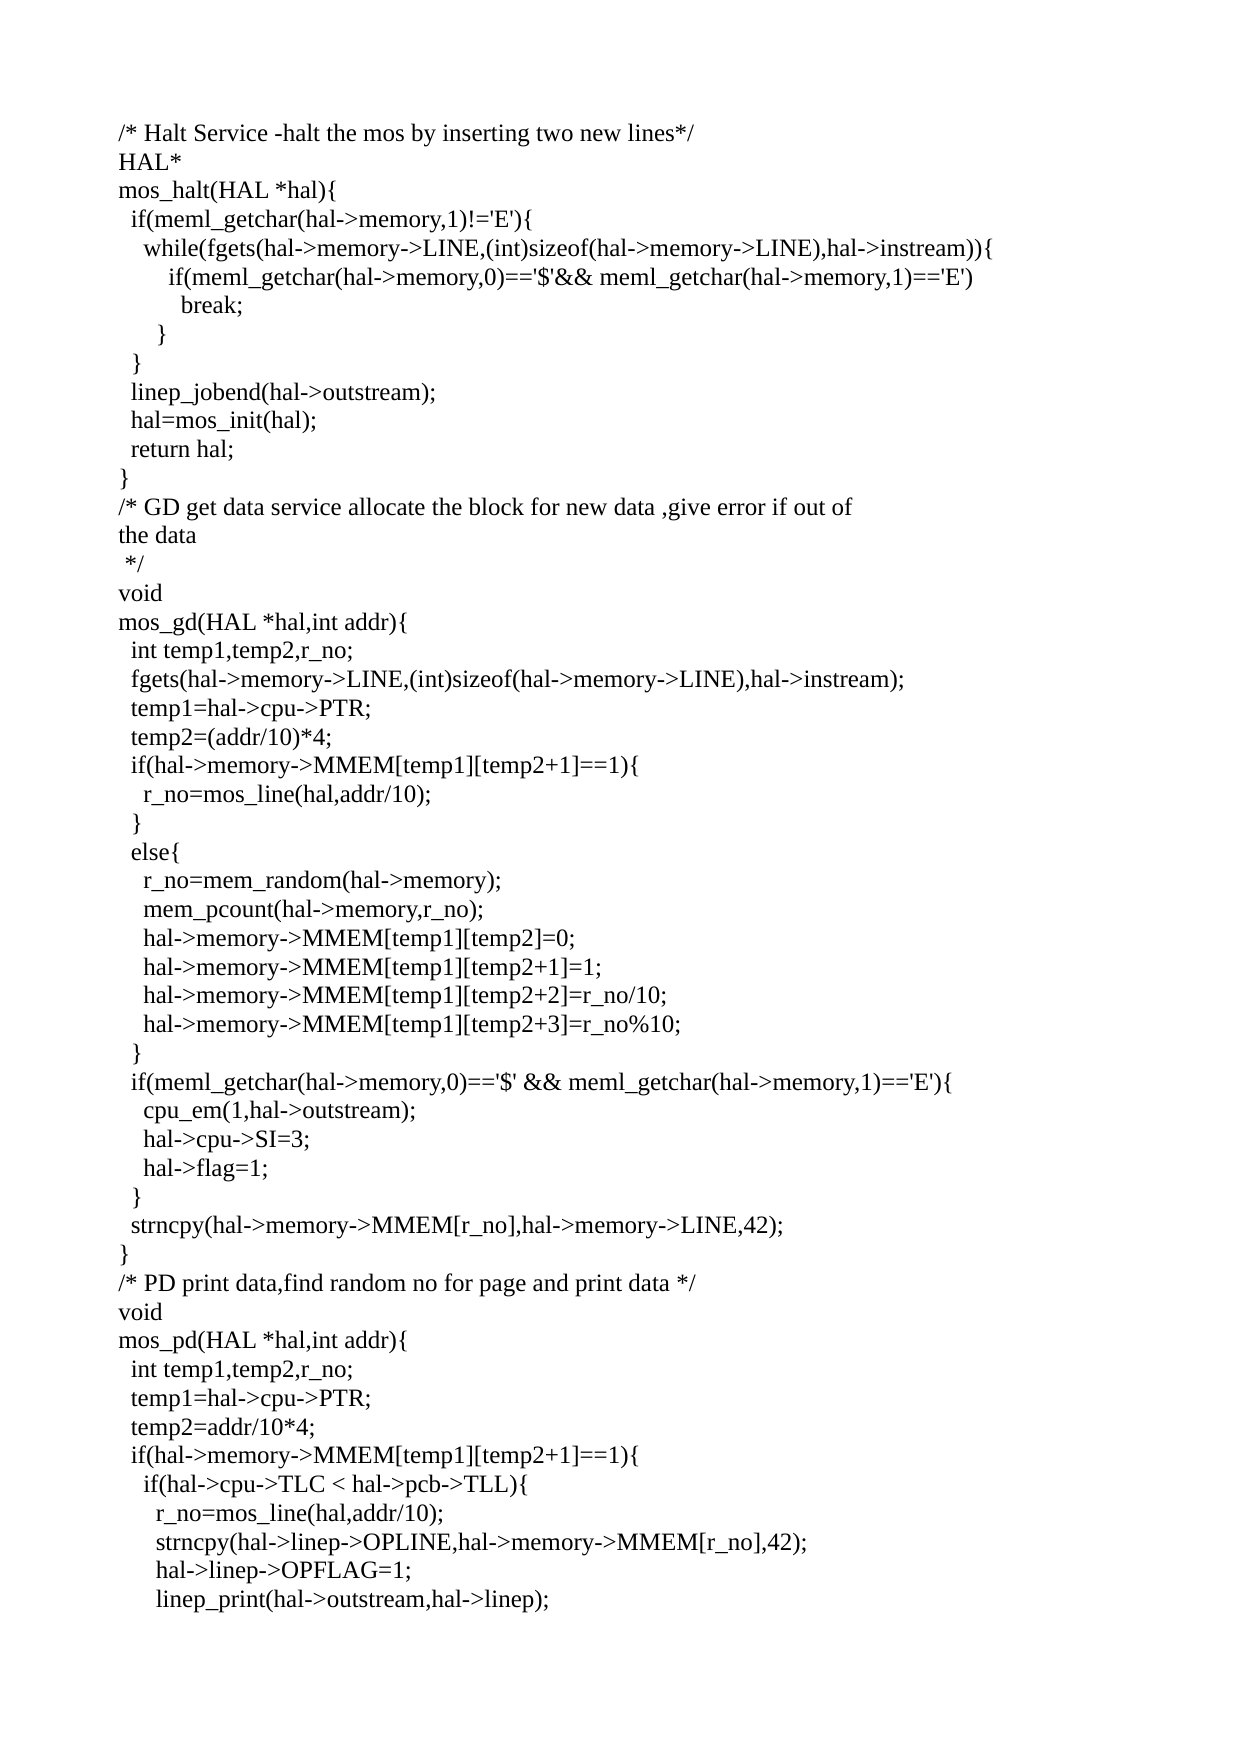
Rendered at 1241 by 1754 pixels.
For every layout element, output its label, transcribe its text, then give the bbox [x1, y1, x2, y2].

text } [118, 463, 1122, 492]
text strncpy(hal->linep->OPLINE,hal->memory->MMEM[r_no],42); [118, 1527, 1122, 1556]
text temp2=(addr/10)*4; [118, 722, 1122, 751]
text hal->memory->MMEM[temp1][temp2]=0; [118, 923, 1122, 952]
text void [118, 578, 1122, 607]
text the data [118, 521, 1122, 549]
text if(hal->memory->MMEM[temp1][temp2+1]==1){ [118, 1441, 1122, 1469]
text strncpy(hal->memory->MMEM[r_no],hal->memory->LINE,42); [118, 1211, 1122, 1239]
text mos_halt(HAL *hal){ [118, 176, 1122, 204]
text linep_jobend(hal->outstream); [118, 377, 1122, 406]
text hal->cpu->SI=3; [118, 1124, 1122, 1153]
text hal->flag=1; [118, 1153, 1122, 1182]
text r_no=mos_line(hal,addr/10); [118, 779, 1122, 808]
text else{ [118, 837, 1122, 866]
text if(hal->memory->MMEM[temp1][temp2+1]==1){ [118, 751, 1122, 779]
text hal->memory->MMEM[temp1][temp2+1]=1; [118, 952, 1122, 981]
text /* GD get data service allocate the block for new data ,give error if out of [118, 492, 1122, 521]
text } [118, 1182, 1122, 1211]
text int temp1,temp2,r_no; [118, 636, 1122, 664]
text } [118, 1239, 1122, 1268]
text temp2=addr/10*4; [118, 1412, 1122, 1441]
text } [118, 808, 1122, 837]
text } [118, 319, 1122, 348]
text cpu_em(1,hal->outstream); [118, 1096, 1122, 1124]
text if(meml_getchar(hal->memory,0)=='$' && meml_getchar(hal->memory,1)=='E'){ [118, 1067, 1122, 1096]
text r_no=mos_line(hal,addr/10); [118, 1498, 1122, 1527]
text hal->linep->OPFLAG=1; [118, 1556, 1122, 1584]
text void [118, 1297, 1122, 1326]
text if(meml_getchar(hal->memory,1)!='E'){ [118, 204, 1122, 233]
text r_no=mem_random(hal->memory); [118, 866, 1122, 894]
text int temp1,temp2,r_no; [118, 1354, 1122, 1383]
text /* PD print data,find random no for page and print data */ [118, 1268, 1122, 1297]
text break; [118, 291, 1122, 319]
text mos_gd(HAL *hal,int addr){ [118, 607, 1122, 636]
text hal->memory->MMEM[temp1][temp2+2]=r_no/10; [118, 981, 1122, 1009]
text while(fgets(hal->memory->LINE,(int)sizeof(hal->memory->LINE),hal->instream)){ [118, 233, 1122, 262]
text } [118, 348, 1122, 377]
text fgets(hal->memory->LINE,(int)sizeof(hal->memory->LINE),hal->instream); [118, 664, 1122, 693]
text if(hal->cpu->TLC < hal->pcb->TLL){ [118, 1469, 1122, 1498]
text mos_pd(HAL *hal,int addr){ [118, 1326, 1122, 1354]
text linep_print(hal->outstream,hal->linep); [118, 1584, 1122, 1613]
text hal=mos_init(hal); [118, 406, 1122, 434]
text HAL* [118, 147, 1122, 176]
text */ [118, 549, 1122, 578]
text hal->memory->MMEM[temp1][temp2+3]=r_no%10; [118, 1009, 1122, 1038]
text /* Halt Service -halt the mos by inserting two new lines*/ [118, 118, 1122, 147]
text } [118, 1038, 1122, 1067]
text return hal; [118, 434, 1122, 463]
text mem_pcount(hal->memory,r_no); [118, 894, 1122, 923]
text if(meml_getchar(hal->memory,0)=='$'&& meml_getchar(hal->memory,1)=='E') [118, 262, 1122, 291]
text temp1=hal->cpu->PTR; [118, 693, 1122, 722]
text temp1=hal->cpu->PTR; [118, 1383, 1122, 1412]
